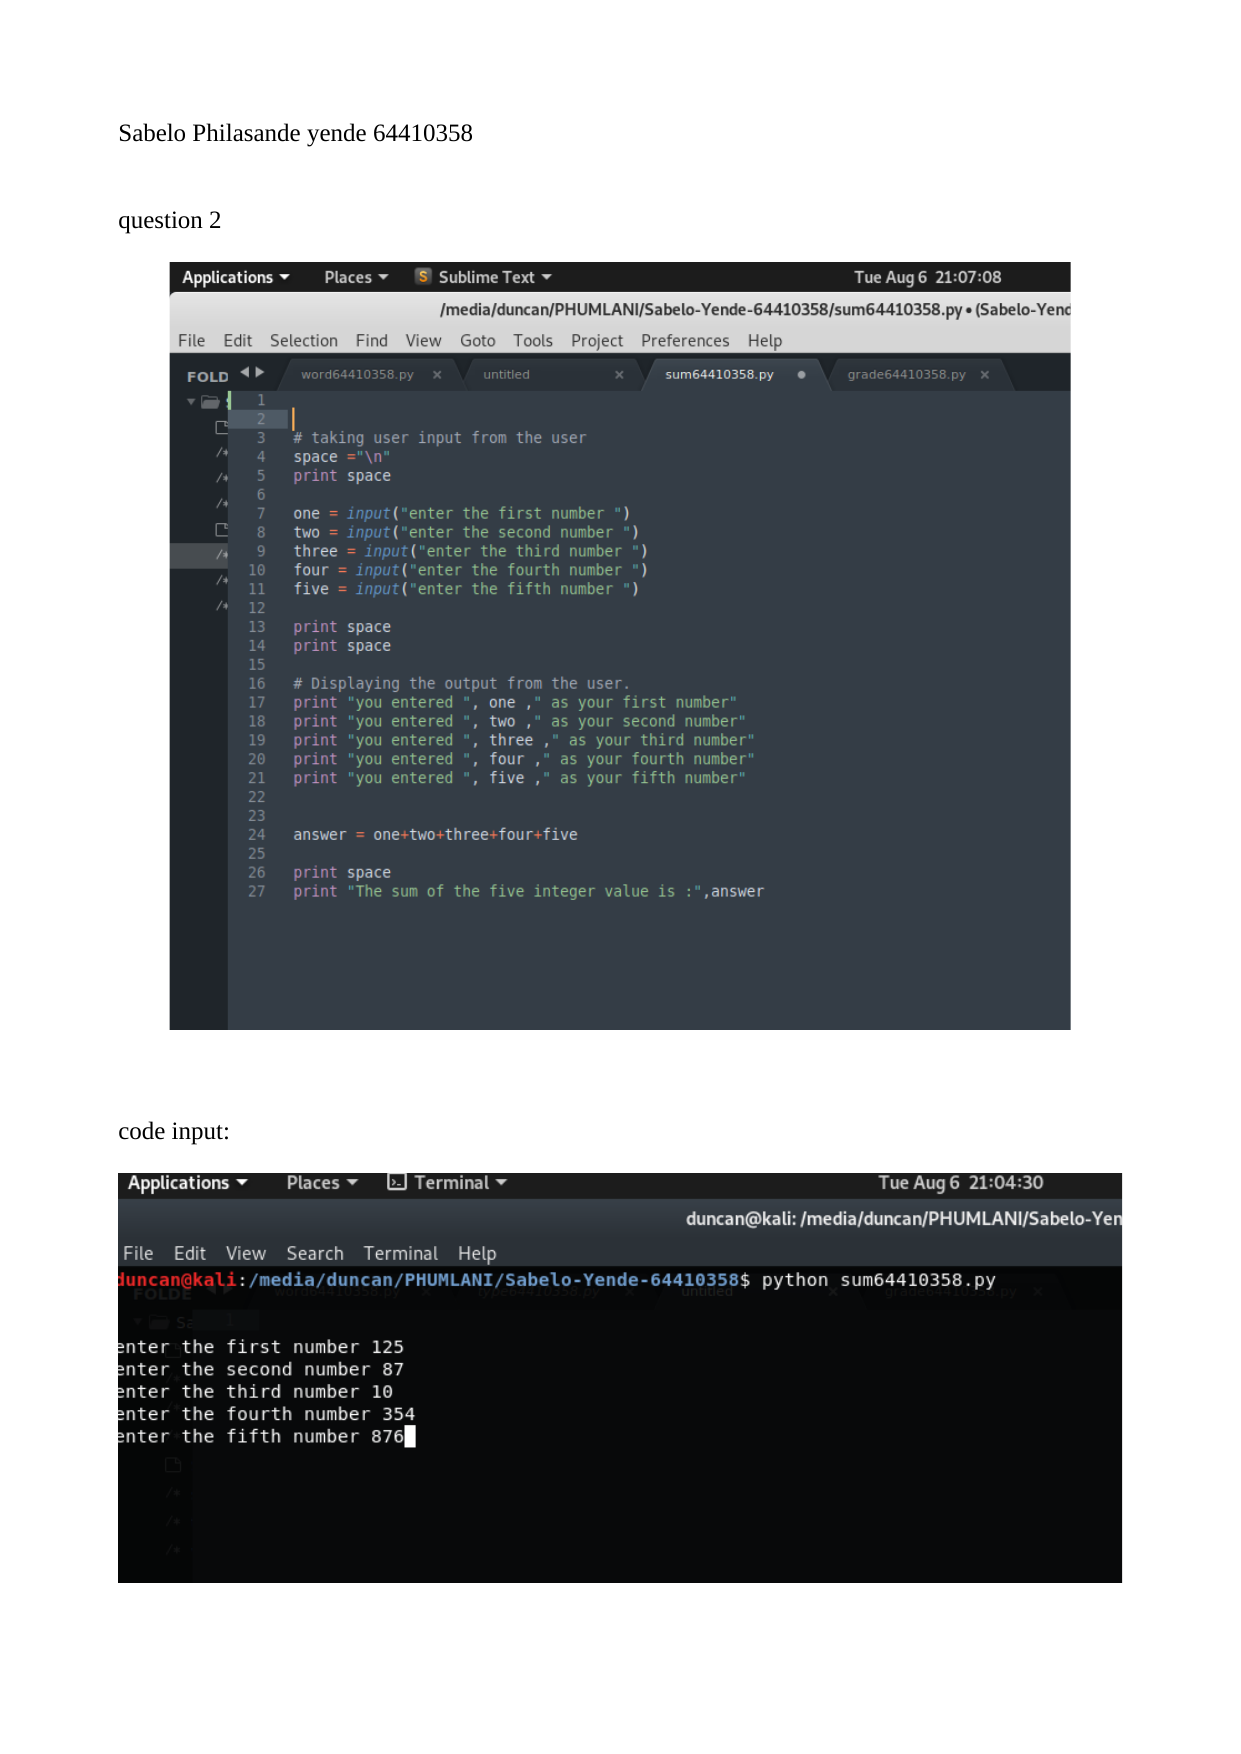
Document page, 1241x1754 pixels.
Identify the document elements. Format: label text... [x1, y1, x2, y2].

text code input: [118, 1116, 1122, 1144]
text question 2 [118, 205, 1122, 234]
picture [169, 262, 1071, 1030]
picture [118, 1173, 1123, 1583]
